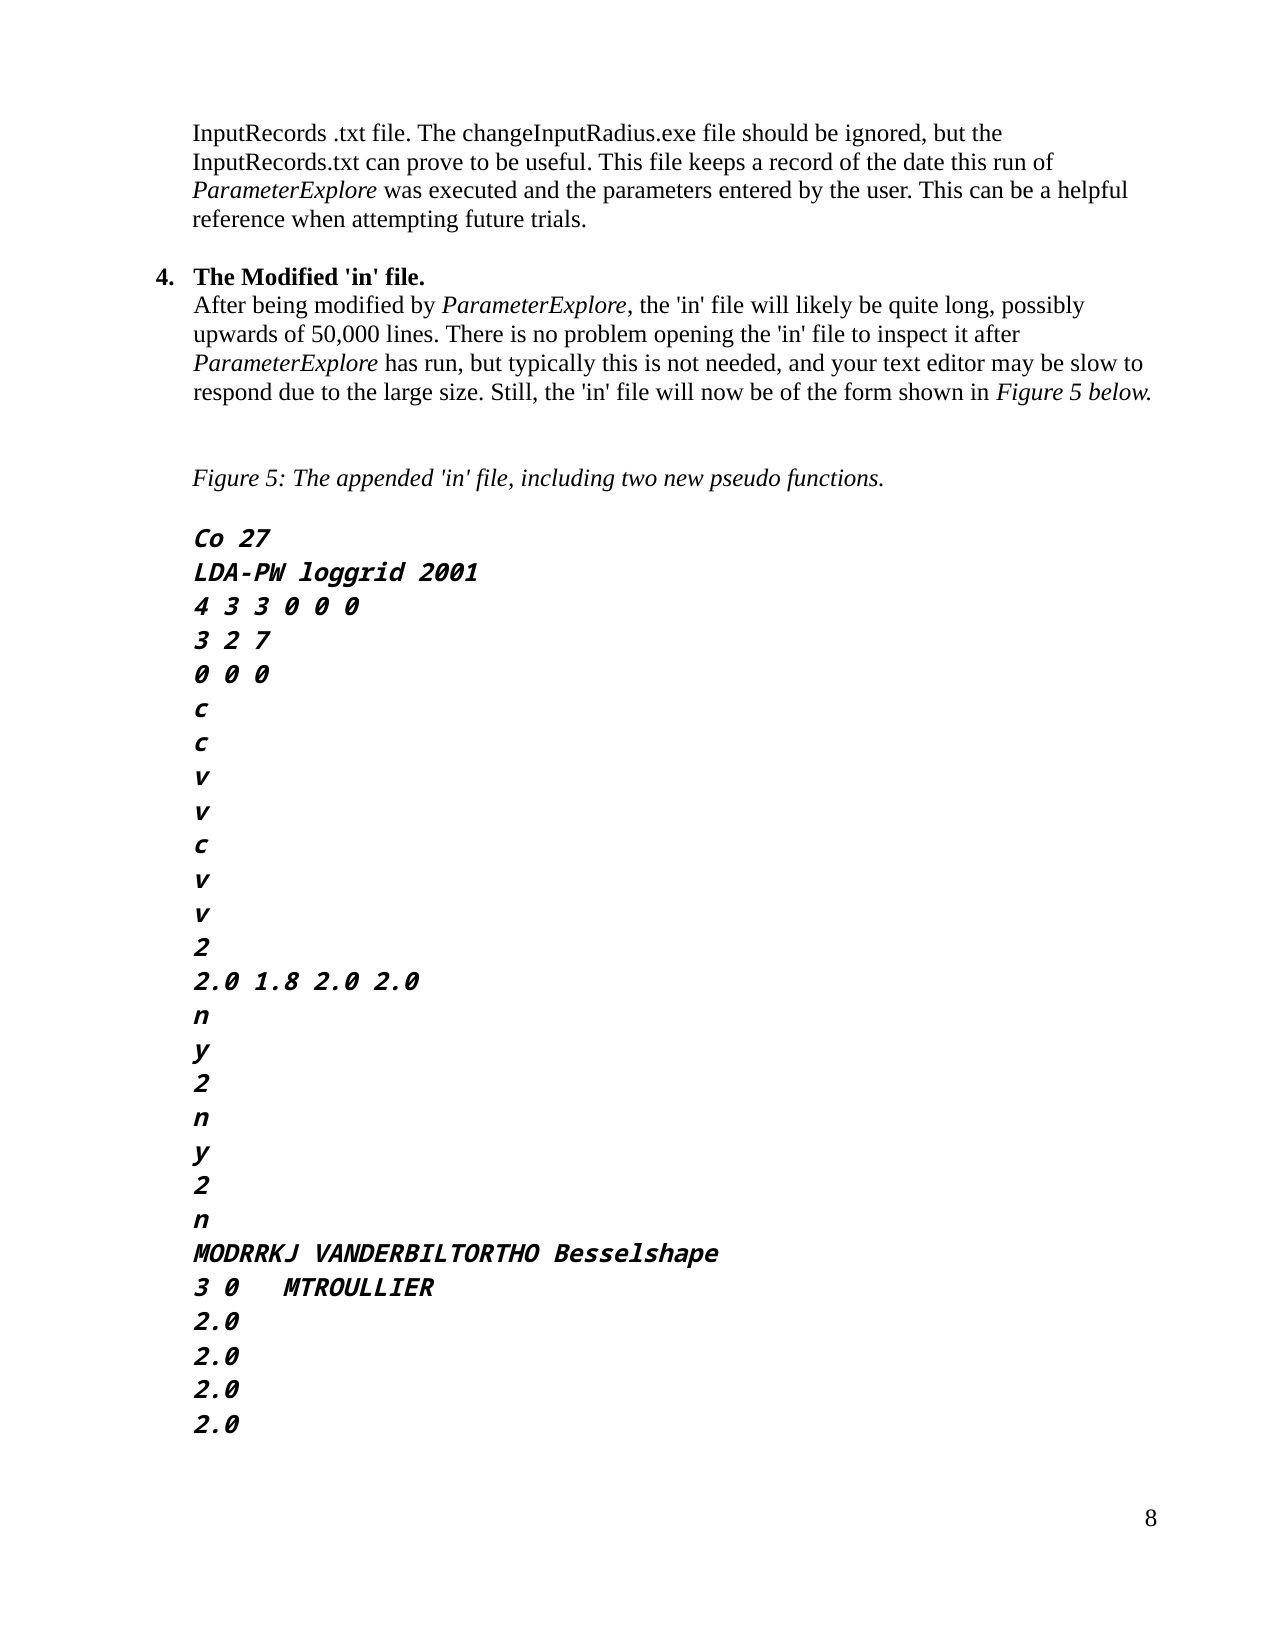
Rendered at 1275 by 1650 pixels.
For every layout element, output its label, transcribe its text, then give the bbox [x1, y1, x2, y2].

text n [192, 1100, 1157, 1134]
text n [192, 997, 1157, 1032]
text 3 2 7 [192, 623, 1157, 657]
text 0 0 0 [192, 657, 1157, 691]
text InputRecords .txt file. The changeInputRadius.exe file should be ignored, but the InputRecords.txt can prove to be useful. This file keeps a record of the date this run of ParameterExplore was executed and the parameters entered by the user. This can be a helpful reference when attempting future trials. [154, 118, 1157, 233]
text v [192, 861, 1157, 895]
text Co 27 [192, 521, 1157, 555]
text 2.0 [192, 1304, 1157, 1338]
text LDA-PW loggrid 2001 [192, 555, 1157, 589]
text 4 3 3 0 0 0 [192, 589, 1157, 623]
text v [192, 895, 1157, 929]
text y [192, 1134, 1157, 1168]
text 3 0 MTROULLIER [192, 1270, 1157, 1304]
list The Modified 'in' file. [156, 262, 1157, 291]
text 2.0 [192, 1338, 1157, 1372]
text 2.0 1.8 2.0 2.0 [192, 963, 1157, 997]
text y [192, 1032, 1157, 1066]
text 2 [192, 1066, 1157, 1100]
text c [192, 827, 1157, 861]
text 2.0 [192, 1406, 1157, 1440]
text 2.0 [192, 1372, 1157, 1406]
text n [192, 1202, 1157, 1236]
text c [192, 691, 1157, 725]
text 2 [192, 929, 1157, 963]
text c [192, 725, 1157, 759]
text v [192, 759, 1157, 793]
text MODRRKJ VANDERBILTORTHO Besselshape [192, 1236, 1157, 1270]
text 2 [192, 1168, 1157, 1202]
text Figure 5: The appended 'in' file, including two new pseudo functions. [118, 463, 1157, 492]
list After being modified by ParameterExplore, the 'in' file will likely be quite long, possibly upwards of 50,000 lines. There is no problem opening the 'in' file to inspect it after ParameterExplore has run, but typically this is not needed, and your text editor may be slow to respond due to the large size. Still, the 'in' file will now be of the form shown in Figure 5 below. [156, 291, 1157, 406]
text v [192, 793, 1157, 827]
